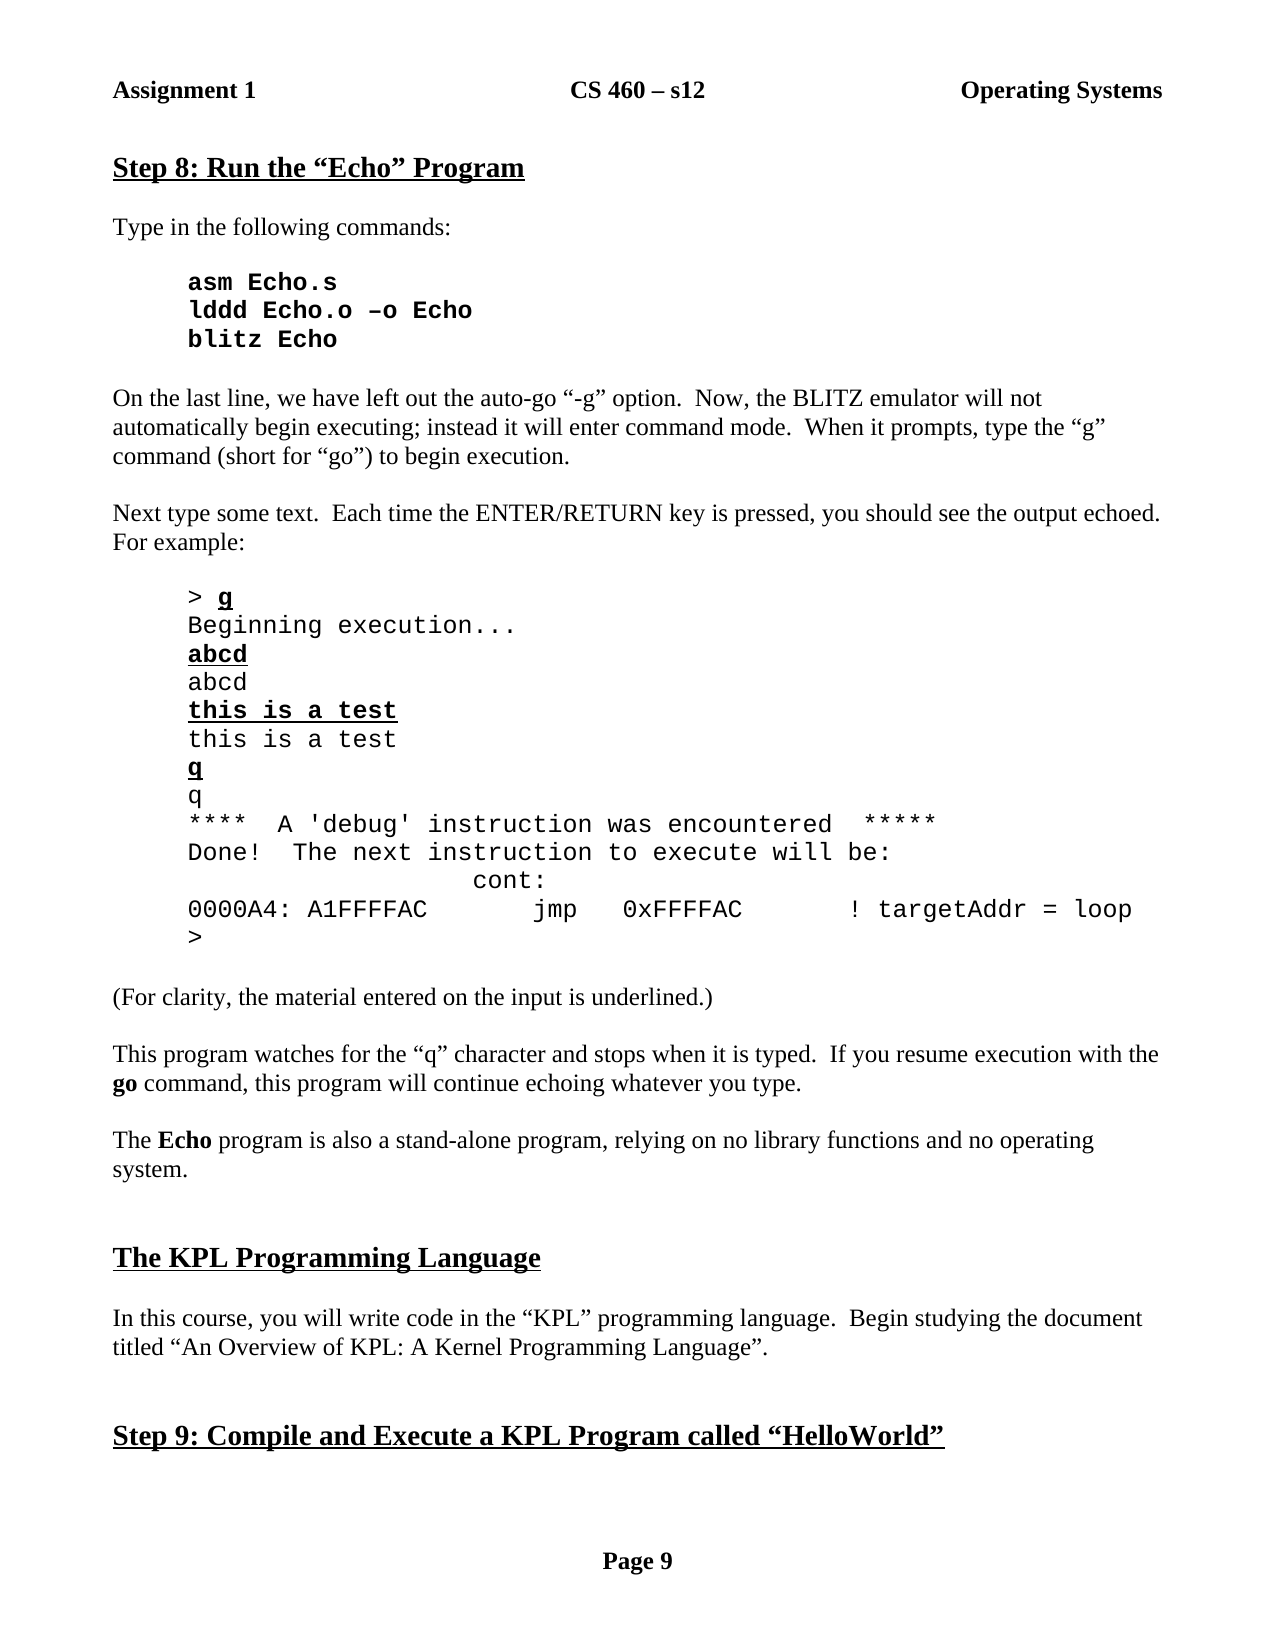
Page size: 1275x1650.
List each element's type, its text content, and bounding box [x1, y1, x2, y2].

text The Echo program is also a stand-alone program, relying on no library functions and no operating system. [112, 1126, 1162, 1183]
text Type in the following commands: [112, 212, 1162, 241]
text q [112, 755, 1162, 783]
text Beginning execution... [112, 613, 1162, 641]
text asm Echo.s [112, 270, 1162, 298]
text 0000A4: A1FFFFAC jmp 0xFFFFAC ! targetAddr = loop [112, 896, 1162, 925]
text On the last line, we have left out the auto-go “-g” option. Now, the BLITZ emulator will not automatically begin executing; instead it will enter command mode. When it prompts, type the “g” command (short for “go”) to begin execution. [112, 383, 1162, 470]
text This program watches for the “q” character and stops when it is typed. If you resume execution with the go command, this program will continue echoing whatever you type. [112, 1039, 1162, 1097]
text (For clarity, the material entered on the input is underlined.) [112, 982, 1162, 1011]
text blitz Echo [112, 326, 1162, 355]
subtitle Step 8: Run the “Echo” Program [112, 150, 1162, 183]
subtitle Step 9: Compile and Execute a KPL Program called “HelloWorld” [112, 1418, 1162, 1451]
text In this course, you will write code in the “KPL” programming language. Begin studying the document titled “An Overview of KPL: A Kernel Programming Language”. [112, 1303, 1162, 1360]
text abcd [112, 641, 1162, 670]
text **** A 'debug' instruction was encountered ***** [112, 811, 1162, 840]
text abcd [112, 670, 1162, 698]
text Done! The next instruction to execute will be: [112, 840, 1162, 868]
text this is a test [112, 726, 1162, 755]
text > g [112, 585, 1162, 613]
text Next type some text. Each time the ENTER/RETURN key is pressed, you should see the output echoed. For example: [112, 498, 1162, 556]
text this is a test [112, 698, 1162, 726]
text lddd Echo.o –o Echo [112, 298, 1162, 326]
subtitle The KPL Programming Language [112, 1241, 1162, 1274]
text > [112, 925, 1162, 953]
text cont: [112, 868, 1162, 896]
text q [112, 783, 1162, 811]
